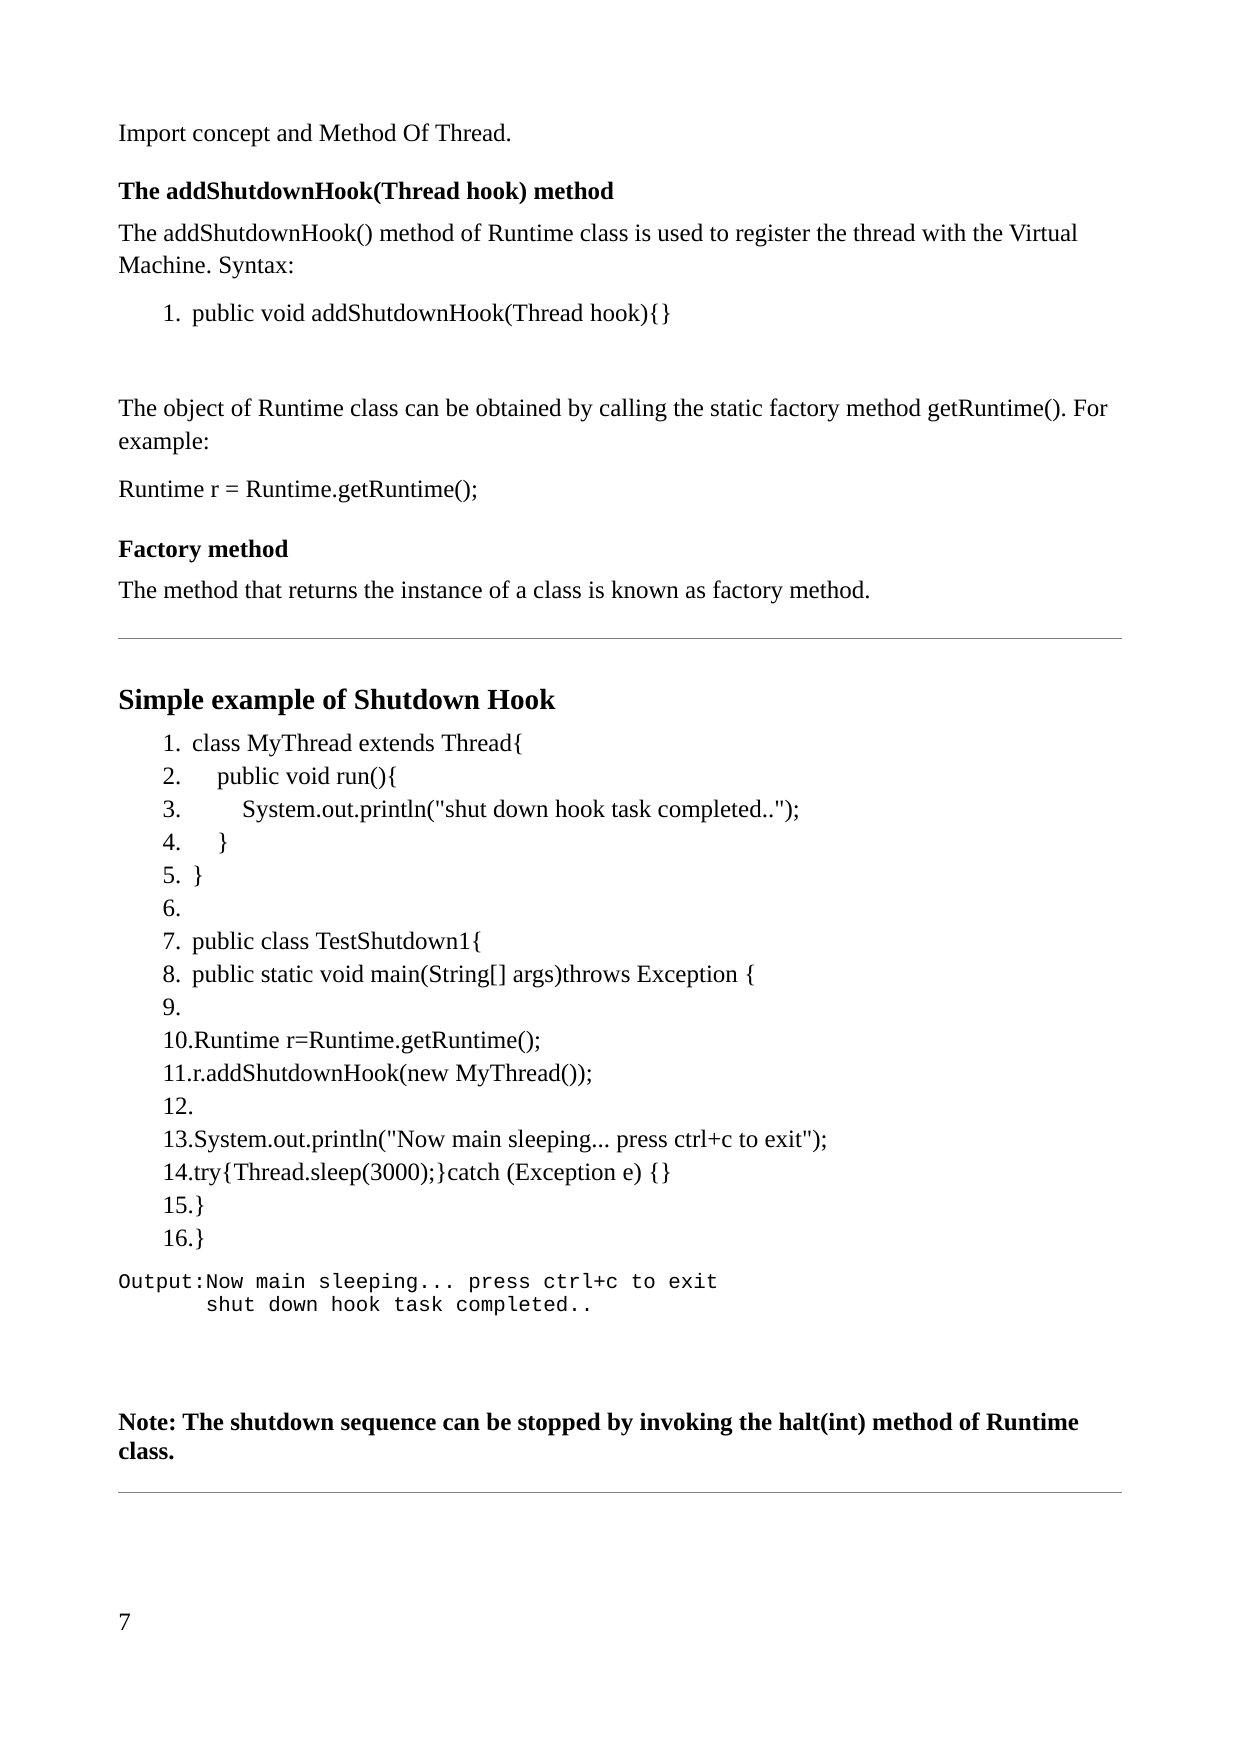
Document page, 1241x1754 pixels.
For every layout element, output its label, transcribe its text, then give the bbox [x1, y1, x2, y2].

subtitle Note: The shutdown sequence can be stopped by invoking the halt(int) method of Runtime class. [118, 1407, 1122, 1465]
list System.out.println("shut down hook task completed.."); [162, 794, 1122, 823]
list r.addShutdownHook(new MyThread()); [162, 1058, 1122, 1087]
text shut down hook task completed.. [118, 1294, 1122, 1318]
list System.out.println("Now main sleeping... press ctrl+c to exit"); [162, 1124, 1122, 1153]
subtitle Factory method [118, 534, 1122, 563]
list public void run(){ [162, 761, 1122, 789]
text The object of Runtime class can be obtained by calling the static factory method getRuntime(). For example: [118, 393, 1122, 455]
list } [162, 860, 1122, 889]
subtitle The addShutdownHook(Thread hook) method [118, 176, 1122, 205]
list } [162, 827, 1122, 856]
list try{Thread.sleep(3000);}catch (Exception e) {} [162, 1157, 1122, 1186]
text Runtime r = Runtime.getRuntime(); [118, 474, 1122, 503]
subtitle Simple example of Shutdown Hook [118, 682, 1122, 715]
list } [162, 1223, 1122, 1252]
list } [162, 1190, 1122, 1219]
list Runtime r=Runtime.getRuntime(); [162, 1025, 1122, 1054]
list class MyThread extends Thread{ [162, 728, 1122, 757]
text Output:Now main sleeping... press ctrl+c to exit [118, 1271, 1122, 1294]
text The addShutdownHook() method of Runtime class is used to register the thread with the Virtual Machine. Syntax: [118, 218, 1122, 279]
list public class TestShutdown1{ [162, 926, 1122, 955]
list public void addShutdownHook(Thread hook){} [162, 298, 1122, 327]
list public static void main(String[] args)throws Exception { [162, 959, 1122, 988]
text The method that returns the instance of a class is known as factory method. [118, 575, 1122, 604]
